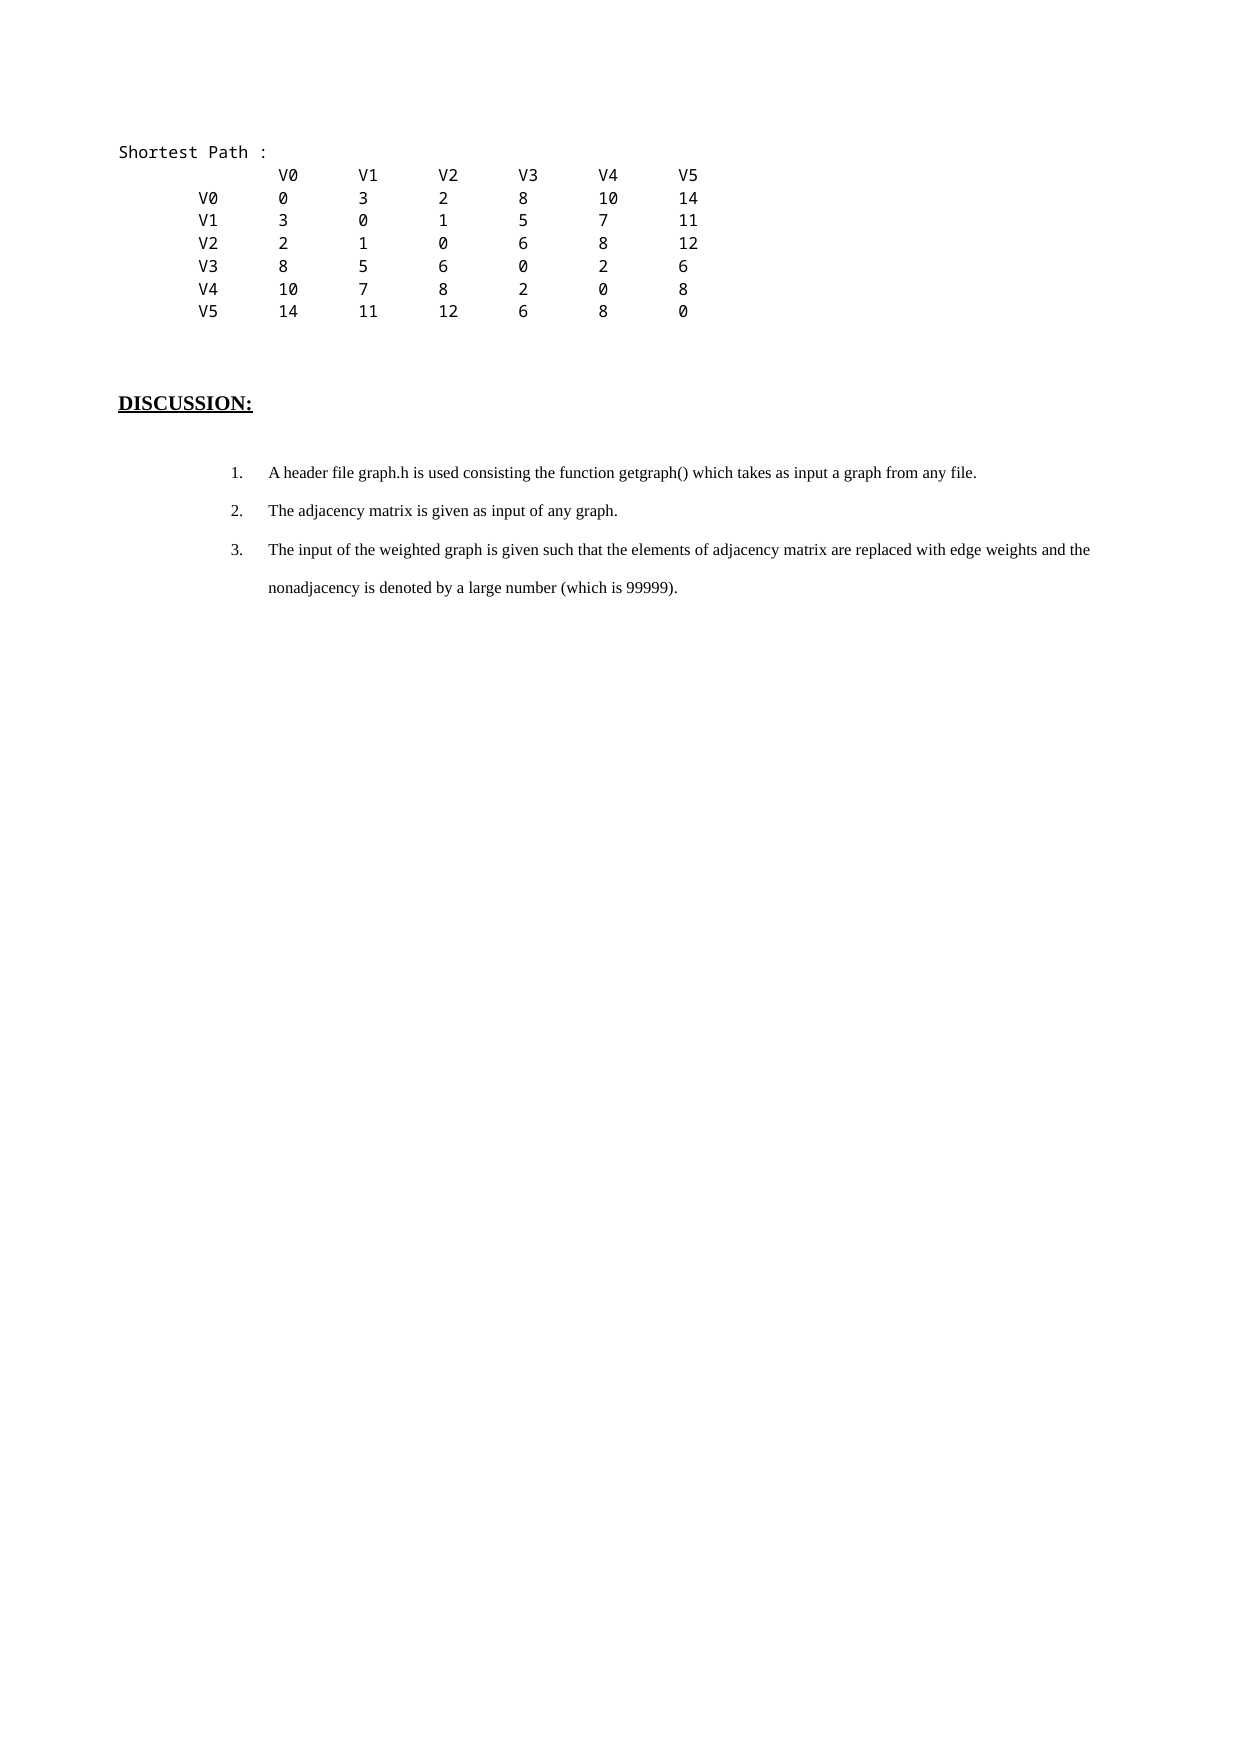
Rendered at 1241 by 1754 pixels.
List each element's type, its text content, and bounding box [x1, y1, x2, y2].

text DISCUSSION: [118, 391, 1122, 415]
text V5 14 11 12 6 8 0 [118, 300, 1122, 322]
text V2 2 1 0 6 8 12 [118, 232, 1122, 254]
list The input of the weighted graph is given such that the elements of adjacency matrix are replaced with edge weights and the nonadjacency is denoted by a large number (which is 99999). [231, 539, 1122, 597]
list A header file graph.h is used consisting the function getgraph() which takes as input a graph from any file. [231, 463, 1122, 482]
list The adjacency matrix is given as input of any graph. [231, 501, 1122, 520]
text V3 8 5 6 0 2 6 [118, 254, 1122, 277]
text V4 10 7 8 2 0 8 [118, 277, 1122, 300]
text V1 3 0 1 5 7 11 [118, 209, 1122, 232]
text V0 V1 V2 V3 V4 V5 [118, 163, 1122, 186]
text V0 0 3 2 8 10 14 [118, 186, 1122, 209]
text Shortest Path : [118, 141, 1122, 163]
